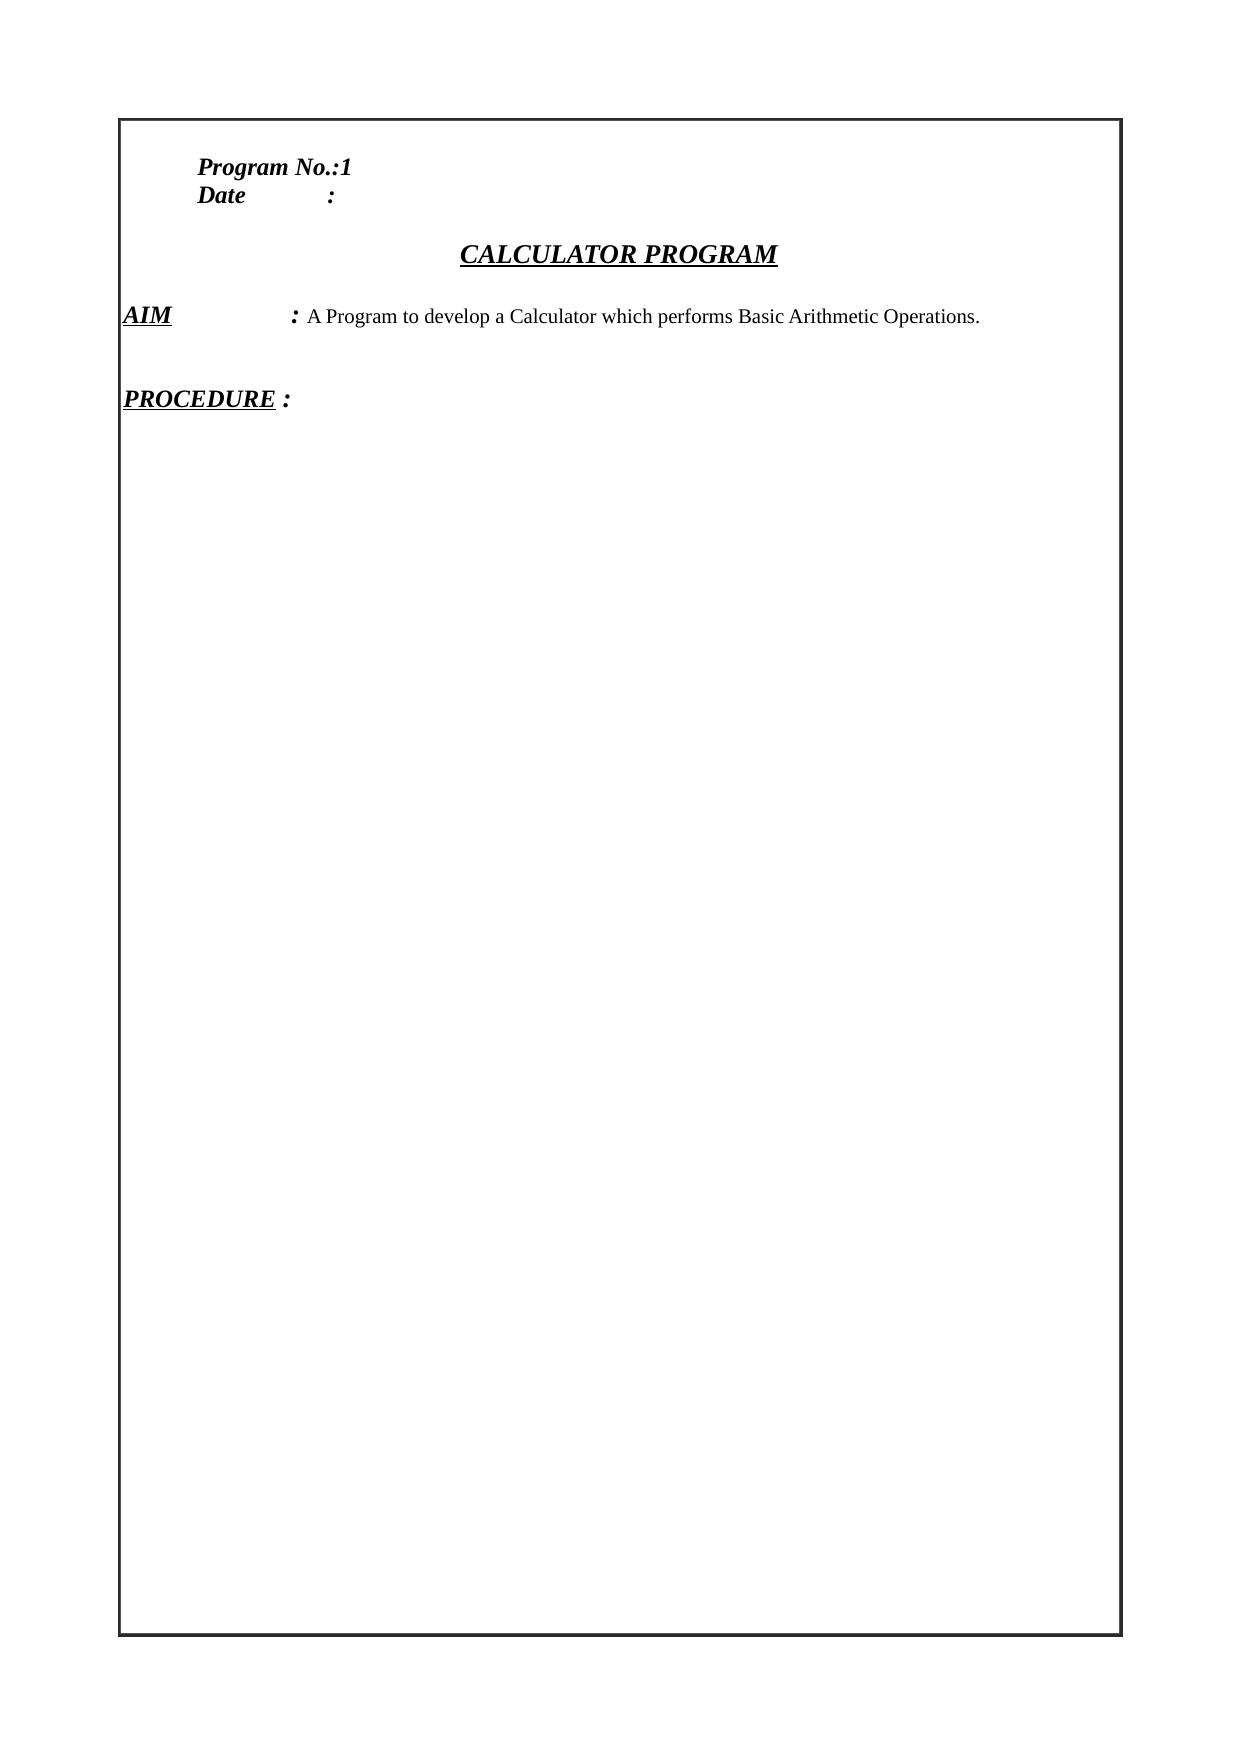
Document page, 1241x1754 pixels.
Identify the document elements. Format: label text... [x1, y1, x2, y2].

text Program No.:1 [123, 152, 1117, 181]
text AIM : A Program to develop a Calculator which performs Basic Arithmetic Operations. [123, 298, 1117, 329]
text PROCEDURE : [123, 382, 1117, 413]
text CALCULATOR PROGRAM [123, 238, 1117, 269]
text Date : [123, 181, 1117, 209]
